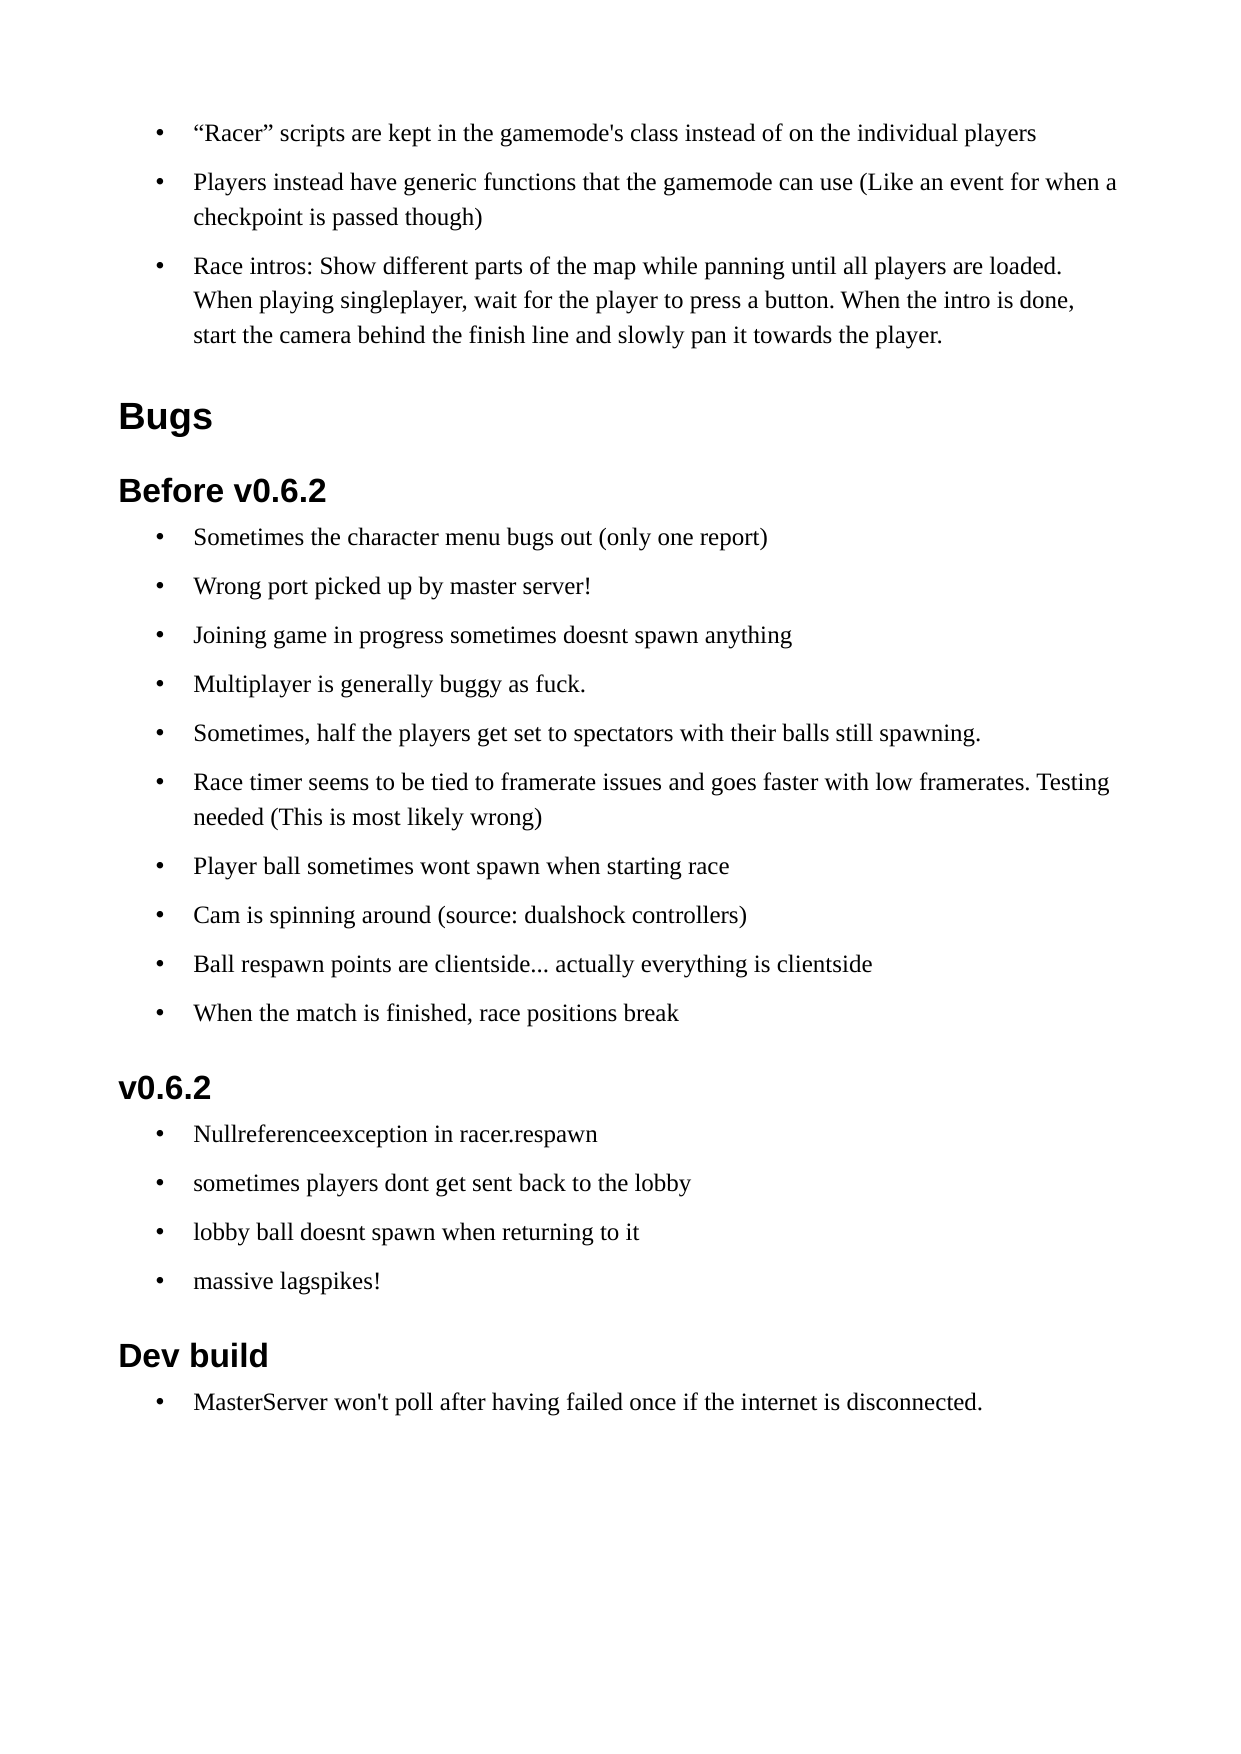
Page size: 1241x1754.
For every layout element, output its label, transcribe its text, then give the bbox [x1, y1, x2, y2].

list Ball respawn points are clientside... actually everything is clientside [156, 949, 1122, 978]
list MasterServer won't poll after having failed once if the internet is disconnected. [156, 1387, 1122, 1416]
subtitle v0.6.2 [118, 1068, 1122, 1106]
subtitle Before v0.6.2 [118, 471, 1122, 509]
list Nullreferenceexception in racer.respawn [156, 1119, 1122, 1148]
subtitle Bugs [118, 394, 1122, 437]
list Multiplayer is generally buggy as fuck. [156, 669, 1122, 698]
list Race timer seems to be tied to framerate issues and goes faster with low framerates. Testing needed (This is most likely wrong) [156, 767, 1122, 830]
list Wrong port picked up by master server! [156, 571, 1122, 600]
list Race intros: Show different parts of the map while panning until all players are loaded. When playing singleplayer, wait for the player to press a button. When the intro is done, start the camera behind the finish line and slowly pan it towards the player. [156, 251, 1122, 348]
list Player ball sometimes wont spawn when starting race [156, 851, 1122, 879]
list sometimes players dont get sent back to the lobby [156, 1168, 1122, 1197]
subtitle Dev build [118, 1336, 1122, 1375]
list “Racer” scripts are kept in the gamemode's class instead of on the individual players [156, 118, 1122, 147]
list Cam is spinning around (source: dualshock controllers) [156, 900, 1122, 928]
list When the match is finished, race positions break [156, 998, 1122, 1027]
list Players instead have generic functions that the gamemode can use (Like an event for when a checkpoint is passed though) [156, 167, 1122, 230]
list Sometimes, half the players get set to spectators with their balls still spawning. [156, 718, 1122, 747]
list massive lagspikes! [156, 1266, 1122, 1295]
list lobby ball doesnt spawn when returning to it [156, 1217, 1122, 1246]
list Joining game in progress sometimes doesnt spawn anything [156, 620, 1122, 649]
list Sometimes the character menu bugs out (only one report) [156, 522, 1122, 551]
